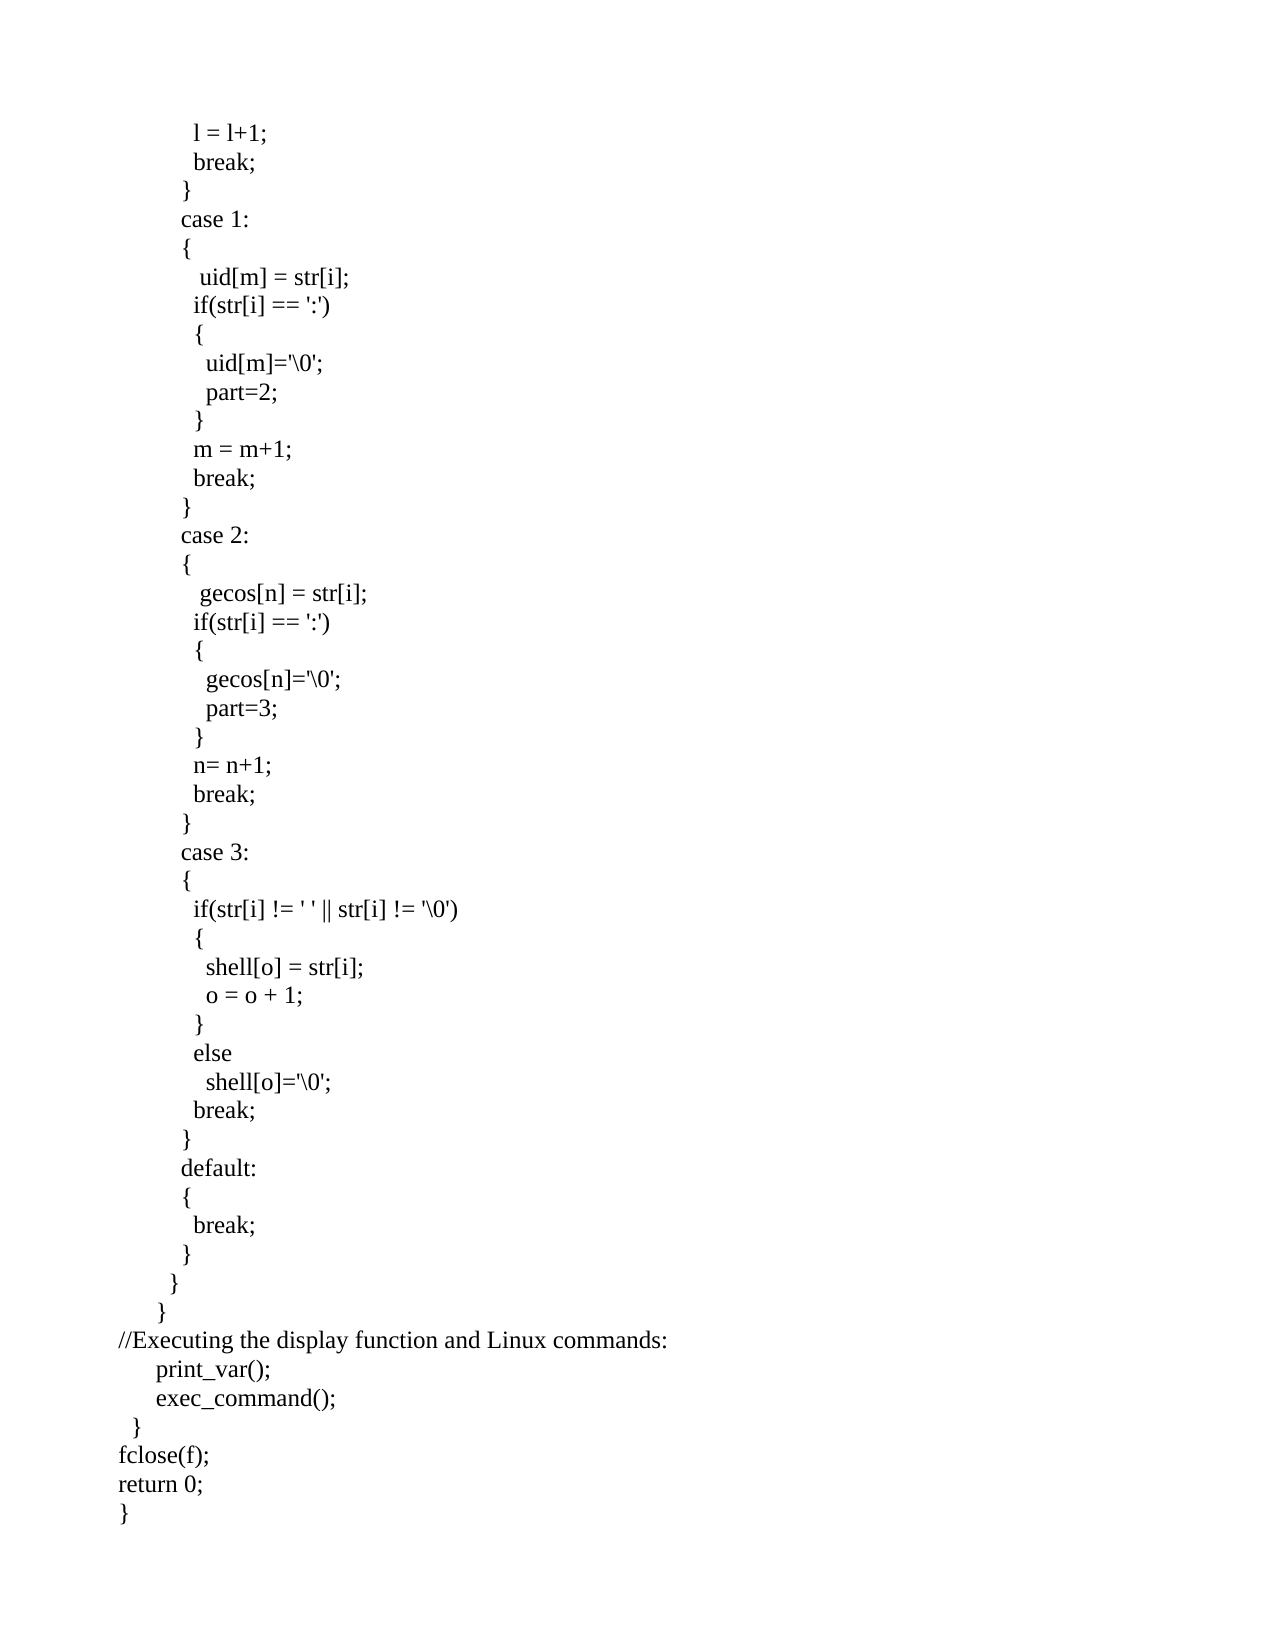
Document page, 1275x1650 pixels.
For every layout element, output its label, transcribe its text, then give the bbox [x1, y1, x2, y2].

text return 0; [118, 1469, 1157, 1498]
text } [118, 1009, 1157, 1038]
text exec_command(); [118, 1383, 1157, 1412]
text } [118, 1412, 1157, 1441]
text { [118, 923, 1157, 952]
text } [118, 722, 1157, 751]
text if(str[i] != ' ' || str[i] != '\0') [118, 894, 1157, 923]
text case 2: [118, 521, 1157, 549]
text } [118, 1498, 1157, 1527]
text break; [118, 779, 1157, 808]
text { [118, 636, 1157, 664]
text { [118, 233, 1157, 262]
text } [118, 1239, 1157, 1268]
text break; [118, 1211, 1157, 1239]
text print_var(); [118, 1354, 1157, 1383]
text } [118, 808, 1157, 837]
text if(str[i] == ':') [118, 291, 1157, 319]
text case 1: [118, 204, 1157, 233]
text fclose(f); [118, 1441, 1157, 1469]
text if(str[i] == ':') [118, 607, 1157, 636]
text uid[m]='\0'; [118, 348, 1157, 377]
text } [118, 1297, 1157, 1326]
text gecos[n]='\0'; [118, 664, 1157, 693]
text part=3; [118, 693, 1157, 722]
text break; [118, 147, 1157, 176]
text o = o + 1; [118, 981, 1157, 1009]
text } [118, 1124, 1157, 1153]
text break; [118, 463, 1157, 492]
text { [118, 549, 1157, 578]
text break; [118, 1096, 1157, 1124]
text } [118, 176, 1157, 204]
text shell[o] = str[i]; [118, 952, 1157, 981]
text } [118, 406, 1157, 434]
text part=2; [118, 377, 1157, 406]
text default: [118, 1153, 1157, 1182]
text } [118, 492, 1157, 521]
text { [118, 866, 1157, 894]
text uid[m] = str[i]; [118, 262, 1157, 291]
text l = l+1; [118, 118, 1157, 147]
text case 3: [118, 837, 1157, 866]
text { [118, 319, 1157, 348]
text //Executing the display function and Linux commands: [118, 1326, 1157, 1354]
text n= n+1; [118, 751, 1157, 779]
text else [118, 1038, 1157, 1067]
text shell[o]='\0'; [118, 1067, 1157, 1096]
text { [118, 1182, 1157, 1211]
text gecos[n] = str[i]; [118, 578, 1157, 607]
text m = m+1; [118, 434, 1157, 463]
text } [118, 1268, 1157, 1297]
